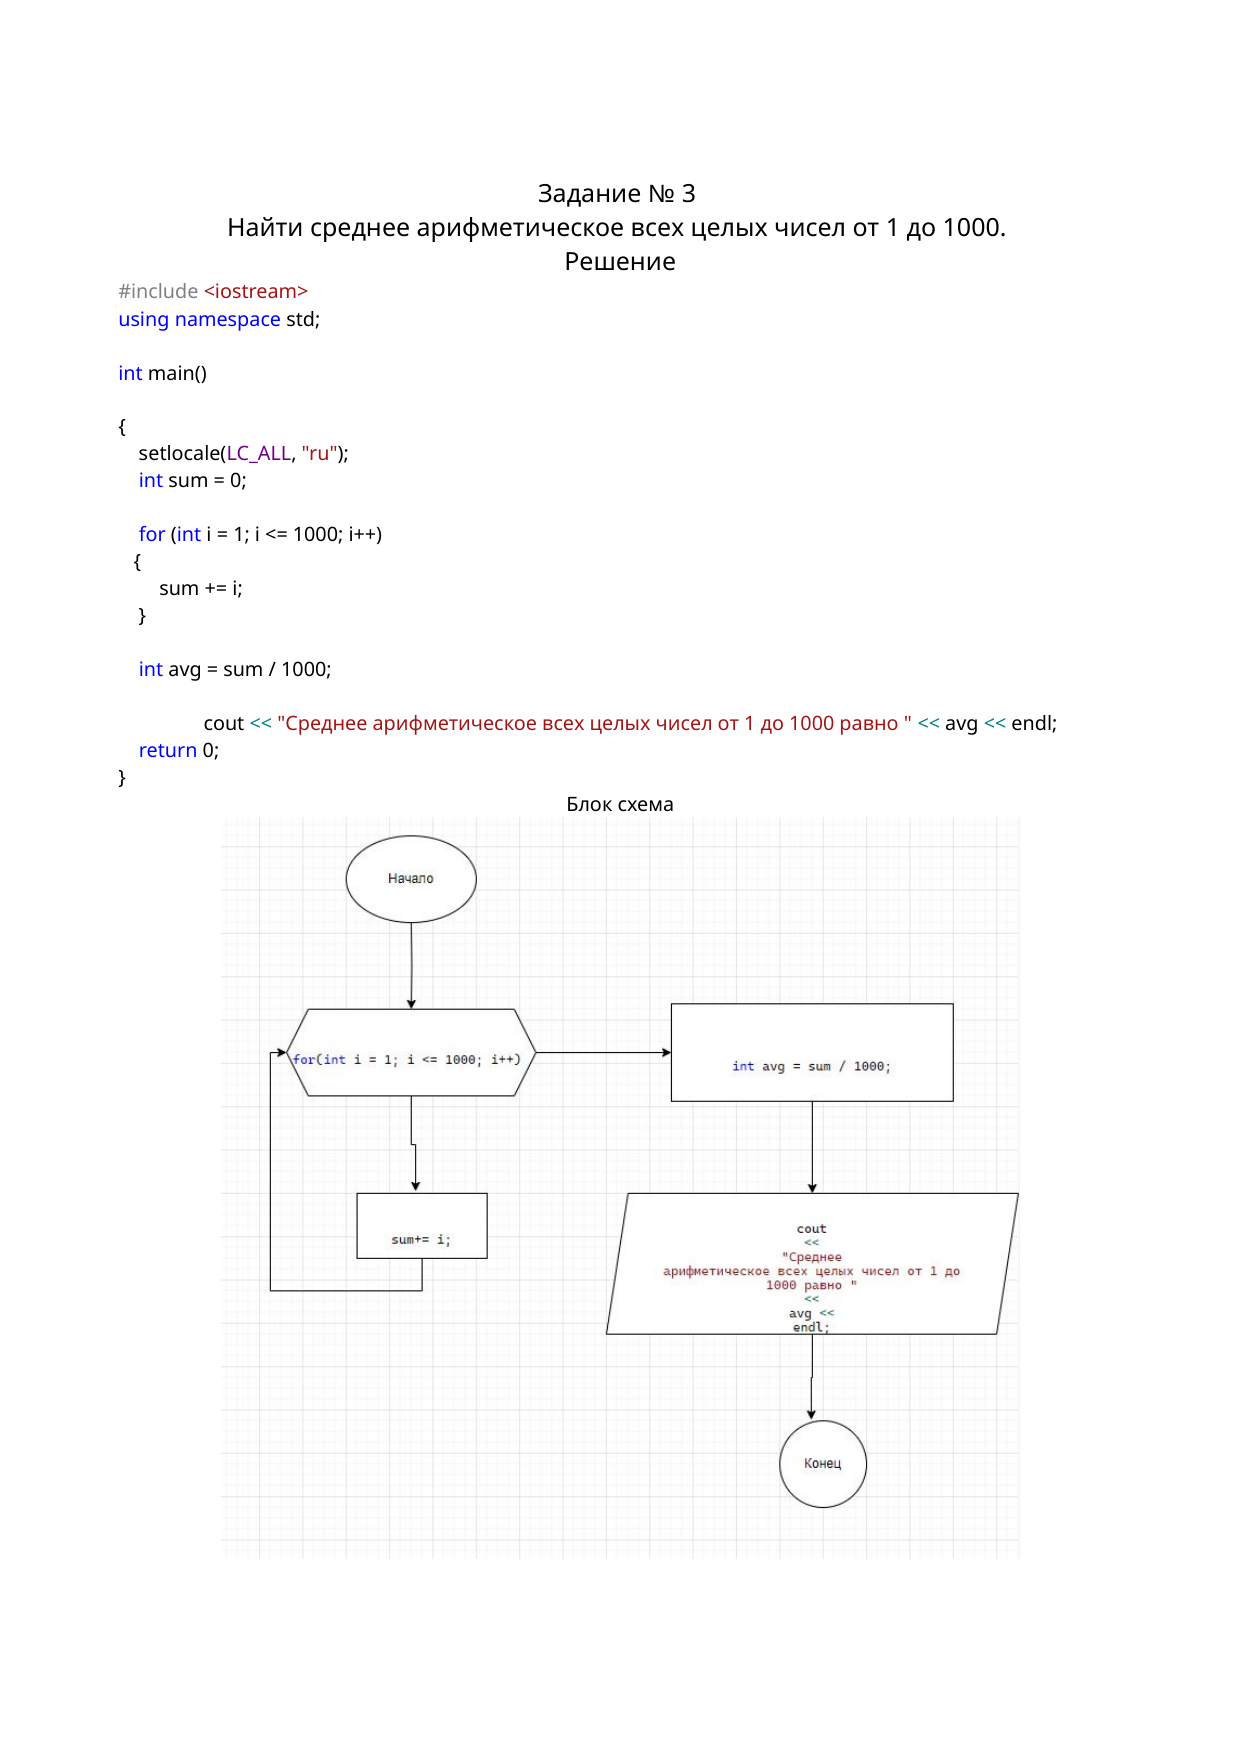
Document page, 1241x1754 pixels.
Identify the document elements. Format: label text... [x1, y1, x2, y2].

text #include <iostream> [118, 278, 1122, 305]
text } [118, 763, 1122, 790]
text return 0; [118, 736, 1122, 763]
text int main() [118, 359, 1122, 386]
text cout << "Среднее арифметическое всех целых чисел от 1 до 1000 равно " << avg << endl; [118, 709, 1122, 736]
text setlocale(LC_ALL, "ru"); [118, 440, 1122, 467]
text sum += i; [118, 574, 1122, 602]
picture [221, 817, 1020, 1559]
text using namespace std; [118, 305, 1122, 332]
text int sum = 0; [118, 467, 1122, 494]
text Решение [118, 244, 1122, 278]
text } [118, 602, 1122, 628]
text Задание № 3 [118, 176, 1122, 210]
text int avg = sum / 1000; [118, 656, 1122, 682]
text Блок схема [118, 790, 1122, 817]
text for (int i = 1; i <= 1000; i++) [118, 521, 1122, 548]
text { [118, 413, 1122, 440]
text { [118, 548, 1122, 574]
text Найти среднее арифметическое всех целых чисел от 1 до 1000. [118, 210, 1122, 244]
